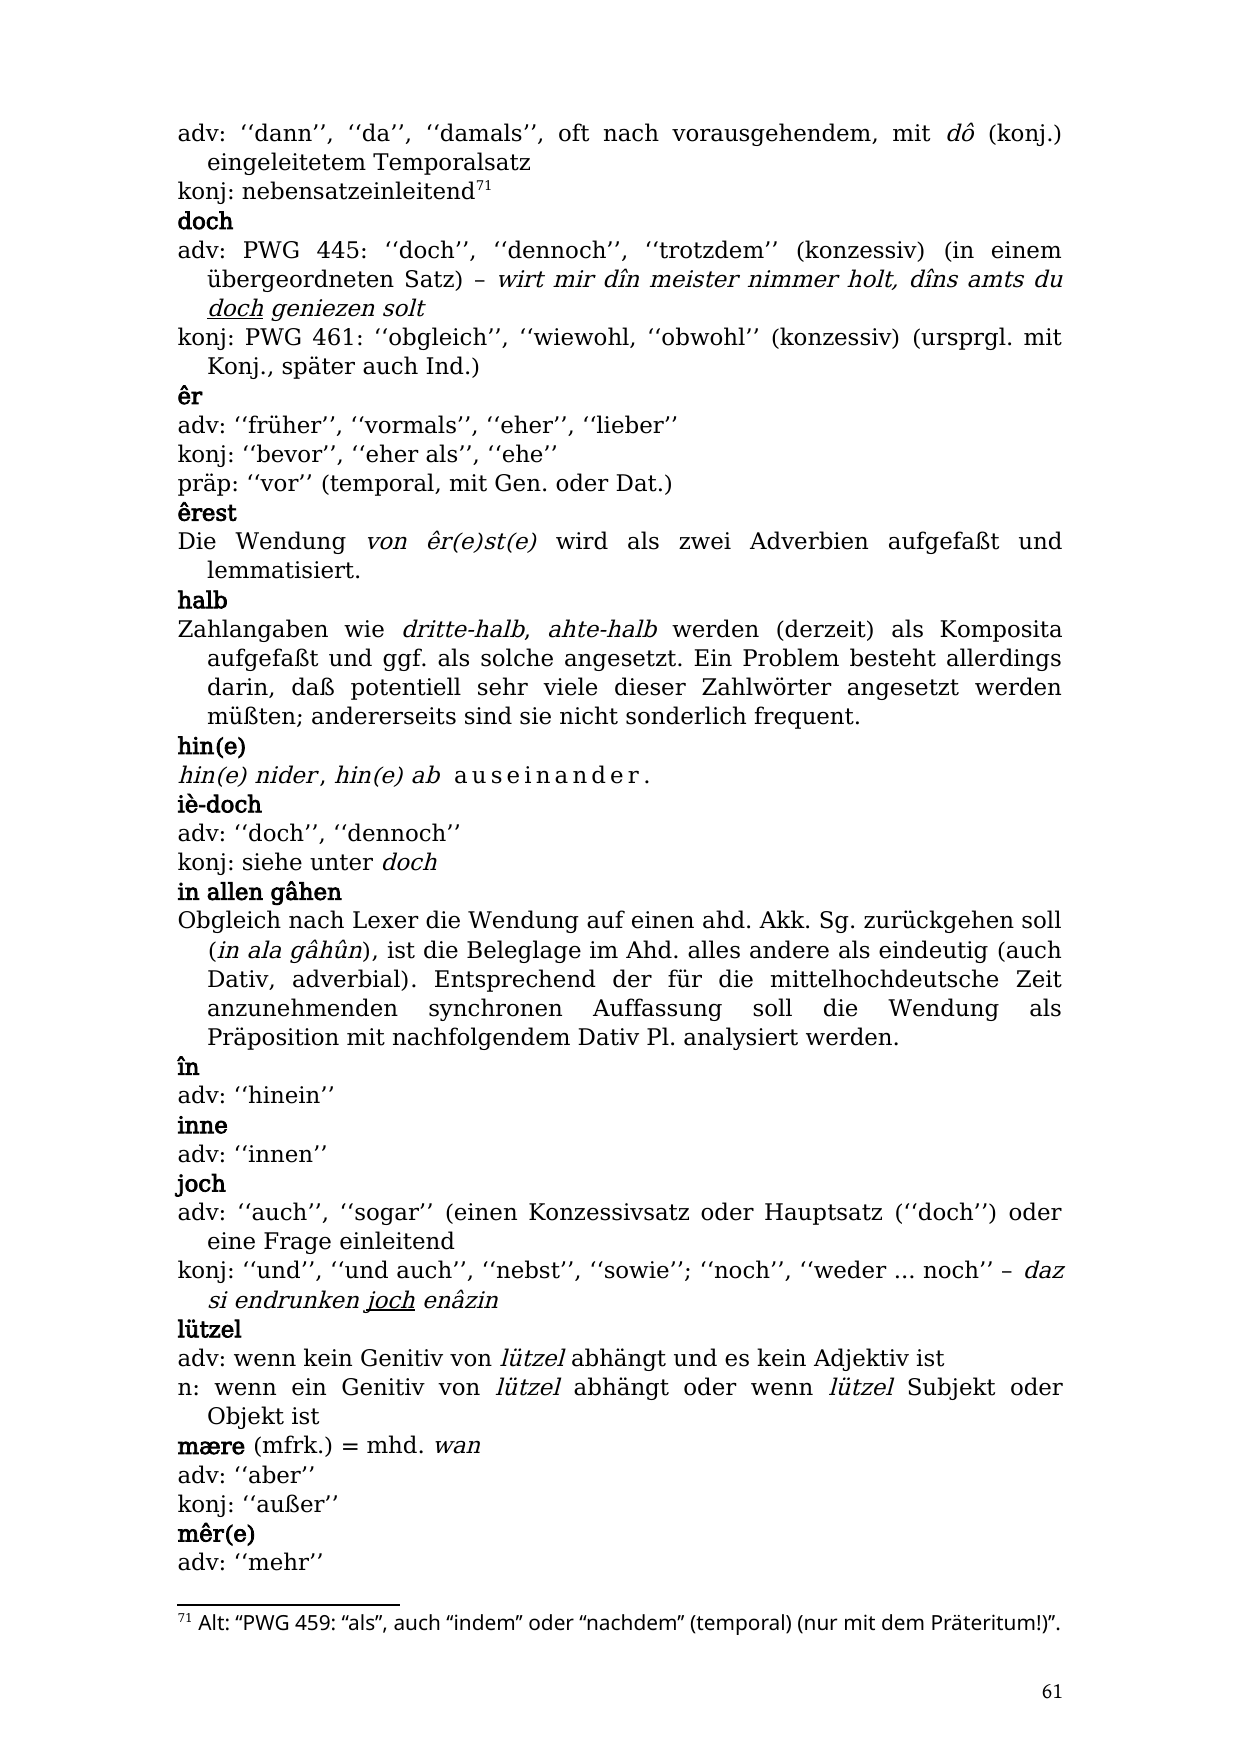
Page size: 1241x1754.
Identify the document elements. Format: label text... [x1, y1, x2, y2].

text Zahlangaben wie dritte-halb, ahte-halb werden (derzeit) als Komposita aufgefaßt und ggf. als solche angesetzt. Ein Problem besteht allerdings darin, daß potentiell sehr viele dieser Zahlwörter angesetzt werden müßten; andererseits sind sie nicht sonderlich frequent. [177, 614, 1063, 731]
text konj: ‘‘und’’, ‘‘und auch’’, ‘‘nebst’’, ‘‘sowie’’; ‘‘noch’’, ‘‘weder ... noch’’ – daz si endrunken joch enâzin [177, 1256, 1063, 1314]
text êr [177, 381, 1063, 410]
text adv: ‘‘dann’’, ‘‘da’’, ‘‘damals’’, oft nach vorausgehendem, mit dô (konj.) eingeleitetem Temporalsatz [177, 118, 1063, 176]
text adv: ‘‘mehr’’ [177, 1547, 1063, 1576]
text mêr(e) [177, 1518, 1063, 1547]
text präp: ‘‘vor’’ (temporal, mit Gen. oder Dat.) [177, 468, 1063, 497]
text adv: wenn kein Genitiv von lützel abhängt und es kein Adjektiv ist [177, 1343, 1063, 1372]
text adv: ‘‘innen’’ [177, 1139, 1063, 1168]
text adv: PWG 445: ‘‘doch’’, ‘‘dennoch’’, ‘‘trotzdem’’ (konzessiv) (in einem übergeordneten Satz) – wirt mir dîn meister nimmer holt, dîns amts du doch geniezen solt [177, 235, 1063, 322]
text în [177, 1051, 1063, 1081]
text adv: ‘‘doch’’, ‘‘dennoch’’ [177, 818, 1063, 847]
text adv: ‘‘auch’’, ‘‘sogar’’ (einen Konzessivsatz oder Hauptsatz (‘‘doch’’) oder eine Frage einleitend [177, 1197, 1063, 1256]
text joch [177, 1168, 1063, 1197]
text êrest [177, 497, 1063, 526]
text Alt: ‘‘PWG 459: ‘‘als’’, auch ‘‘indem’’ oder ‘‘nachdem’’ (temporal) (nur mit dem Präteritum!)’’. [177, 1611, 1063, 1636]
text iè-doch [177, 789, 1063, 818]
text doch [177, 206, 1063, 235]
text Die Wendung von êr(e)st(e) wird als zwei Adverbien aufgefaßt und lemmatisiert. [177, 526, 1063, 585]
text hin(e) [177, 731, 1063, 760]
text konj: PWG 461: ‘‘obgleich’’, ‘‘wiewohl, ‘‘obwohl’’ (konzessiv) (ursprgl. mit Konj., später auch Ind.) [177, 322, 1063, 381]
text lützel [177, 1314, 1063, 1343]
text adv: ‘‘aber’’ [177, 1460, 1063, 1489]
text Obgleich nach Lexer die Wendung auf einen ahd. Akk. Sg. zurückgehen soll (in ala gâhûn), ist die Beleglage im Ahd. alles andere als eindeutig (auch Dativ, adverbial). Entsprechend der für die mittelhochdeutsche Zeit anzunehmenden synchronen Auffassung soll die Wendung als Präposition mit nachfolgendem Dativ Pl. analysiert werden. [177, 906, 1063, 1051]
text n: wenn ein Genitiv von lützel abhängt oder wenn lützel Subjekt oder Objekt ist [177, 1372, 1063, 1431]
text inne [177, 1110, 1063, 1139]
text mære (mfrk.) = mhd. wan [177, 1431, 1063, 1460]
text in allen gâhen [177, 876, 1063, 906]
text adv: ‘‘hinein’’ [177, 1081, 1063, 1110]
text konj: siehe unter doch [177, 847, 1063, 876]
text konj: ‘‘außer’’ [177, 1489, 1063, 1518]
text halb [177, 585, 1063, 614]
text konj: nebensatzeinleitend [177, 176, 1063, 206]
text konj: ‘‘bevor’’, ‘‘eher als’’, ‘‘ehe’’ [177, 439, 1063, 468]
text hin(e) nider, hin(e) ab auseinander. [177, 760, 1063, 789]
text adv: ‘‘früher’’, ‘‘vormals’’, ‘‘eher’’, ‘‘lieber’’ [177, 410, 1063, 439]
